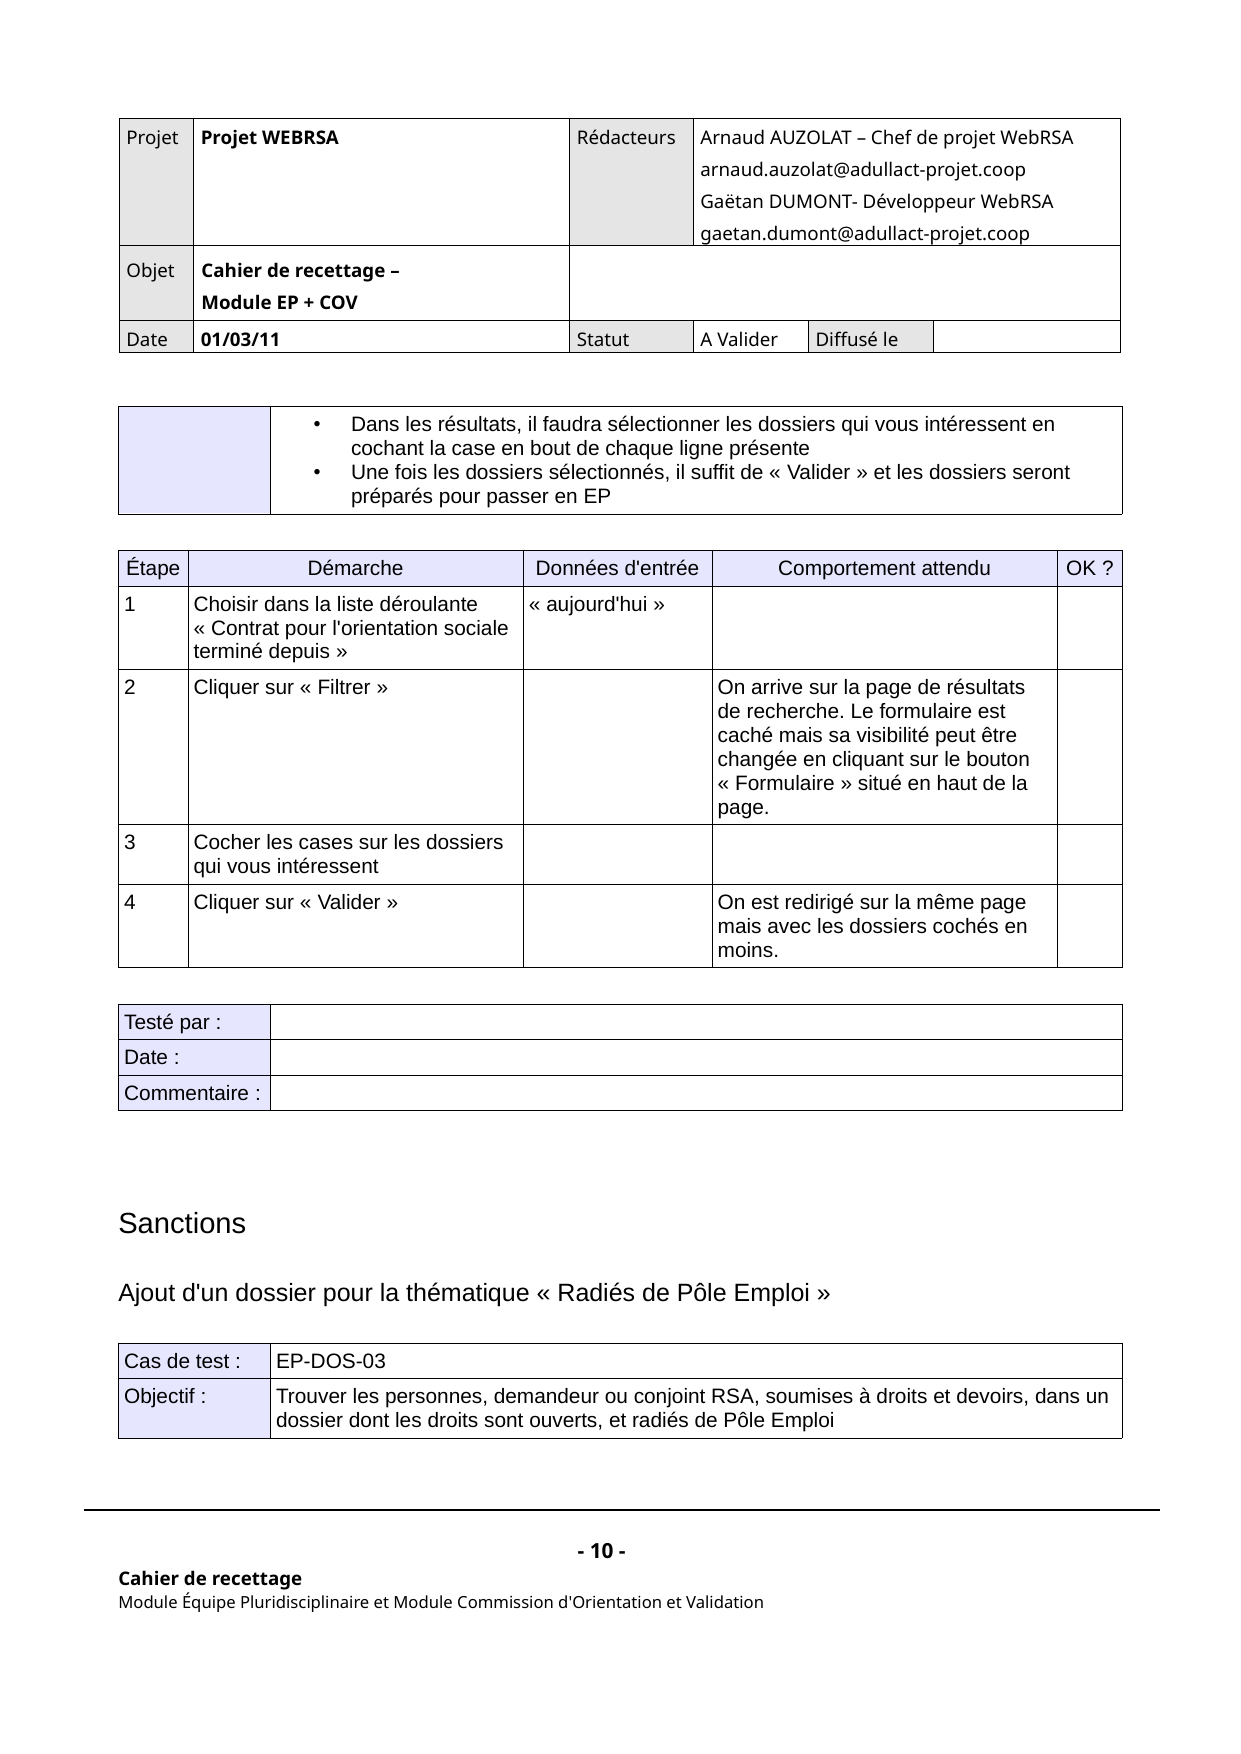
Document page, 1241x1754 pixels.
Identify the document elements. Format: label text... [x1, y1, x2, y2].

table_cell [1058, 885, 1122, 967]
table_cell Objectif : [119, 1379, 270, 1438]
table_header Démarche [189, 551, 523, 586]
table_header [271, 1005, 1122, 1039]
table_cell Cliquer sur « Valider » [189, 885, 523, 967]
table_cell 4 [119, 885, 188, 967]
table_cell [1058, 587, 1122, 669]
table_cell [271, 1076, 1122, 1110]
subtitle Sanctions [118, 1206, 1122, 1240]
table_cell Cocher les cases sur les dossiers qui vous intéressent [189, 825, 523, 884]
table_cell 2 [119, 670, 188, 824]
table_cell Date : [119, 1040, 270, 1075]
table_cell [1058, 670, 1122, 824]
table_cell [119, 407, 270, 513]
table_cell [1058, 825, 1122, 884]
table_cell Commentaire : [119, 1076, 270, 1110]
table_cell 1 [119, 587, 188, 669]
table_cell [713, 587, 1057, 669]
table_header Cas de test : [119, 1344, 270, 1378]
table_cell Trouver les personnes, demandeur ou conjoint RSA, soumises à droits et devoirs, dans un dossier dont les droits sont ouverts, et radiés de Pôle Emploi [271, 1379, 1122, 1438]
table_cell [524, 825, 712, 884]
table_cell [524, 670, 712, 824]
table_cell Menu «Cohortes» → « Non orientation professionnelle » Dans les résultats, il faudra sélectionner les dossiers qui vous intéressent en cochant la case en bout de chaque ligne présente Une fois les dossiers sélectionnés, il suffit de « Valider » et les dossiers seront préparés pour passer en EP [271, 407, 1122, 513]
table_cell Cliquer sur « Filtrer » [189, 670, 523, 824]
table_cell [524, 885, 712, 967]
table_header Étape [119, 551, 188, 586]
table_header Testé par : [119, 1005, 270, 1039]
table_cell [271, 1040, 1122, 1075]
subtitle Ajout d'un dossier pour la thématique « Radiés de Pôle Emploi » [118, 1277, 1122, 1306]
table_header EP-DOS-03 [271, 1344, 1122, 1378]
table_cell « aujourd'hui » [524, 587, 712, 669]
table_header Comportement attendu [713, 551, 1057, 586]
table_cell [713, 825, 1057, 884]
table_cell 3 [119, 825, 188, 884]
table_cell Choisir dans la liste déroulante « Contrat pour l'orientation sociale terminé depuis » [189, 587, 523, 669]
table_header Données d'entrée [524, 551, 712, 586]
table_cell On est redirigé sur la même page mais avec les dossiers cochés en moins. [713, 885, 1057, 967]
table_cell On arrive sur la page de résultats de recherche. Le formulaire est caché mais sa visibilité peut être changée en cliquant sur le bouton « Formulaire » situé en haut de la page. [713, 670, 1057, 824]
table_header OK ? [1058, 551, 1122, 586]
